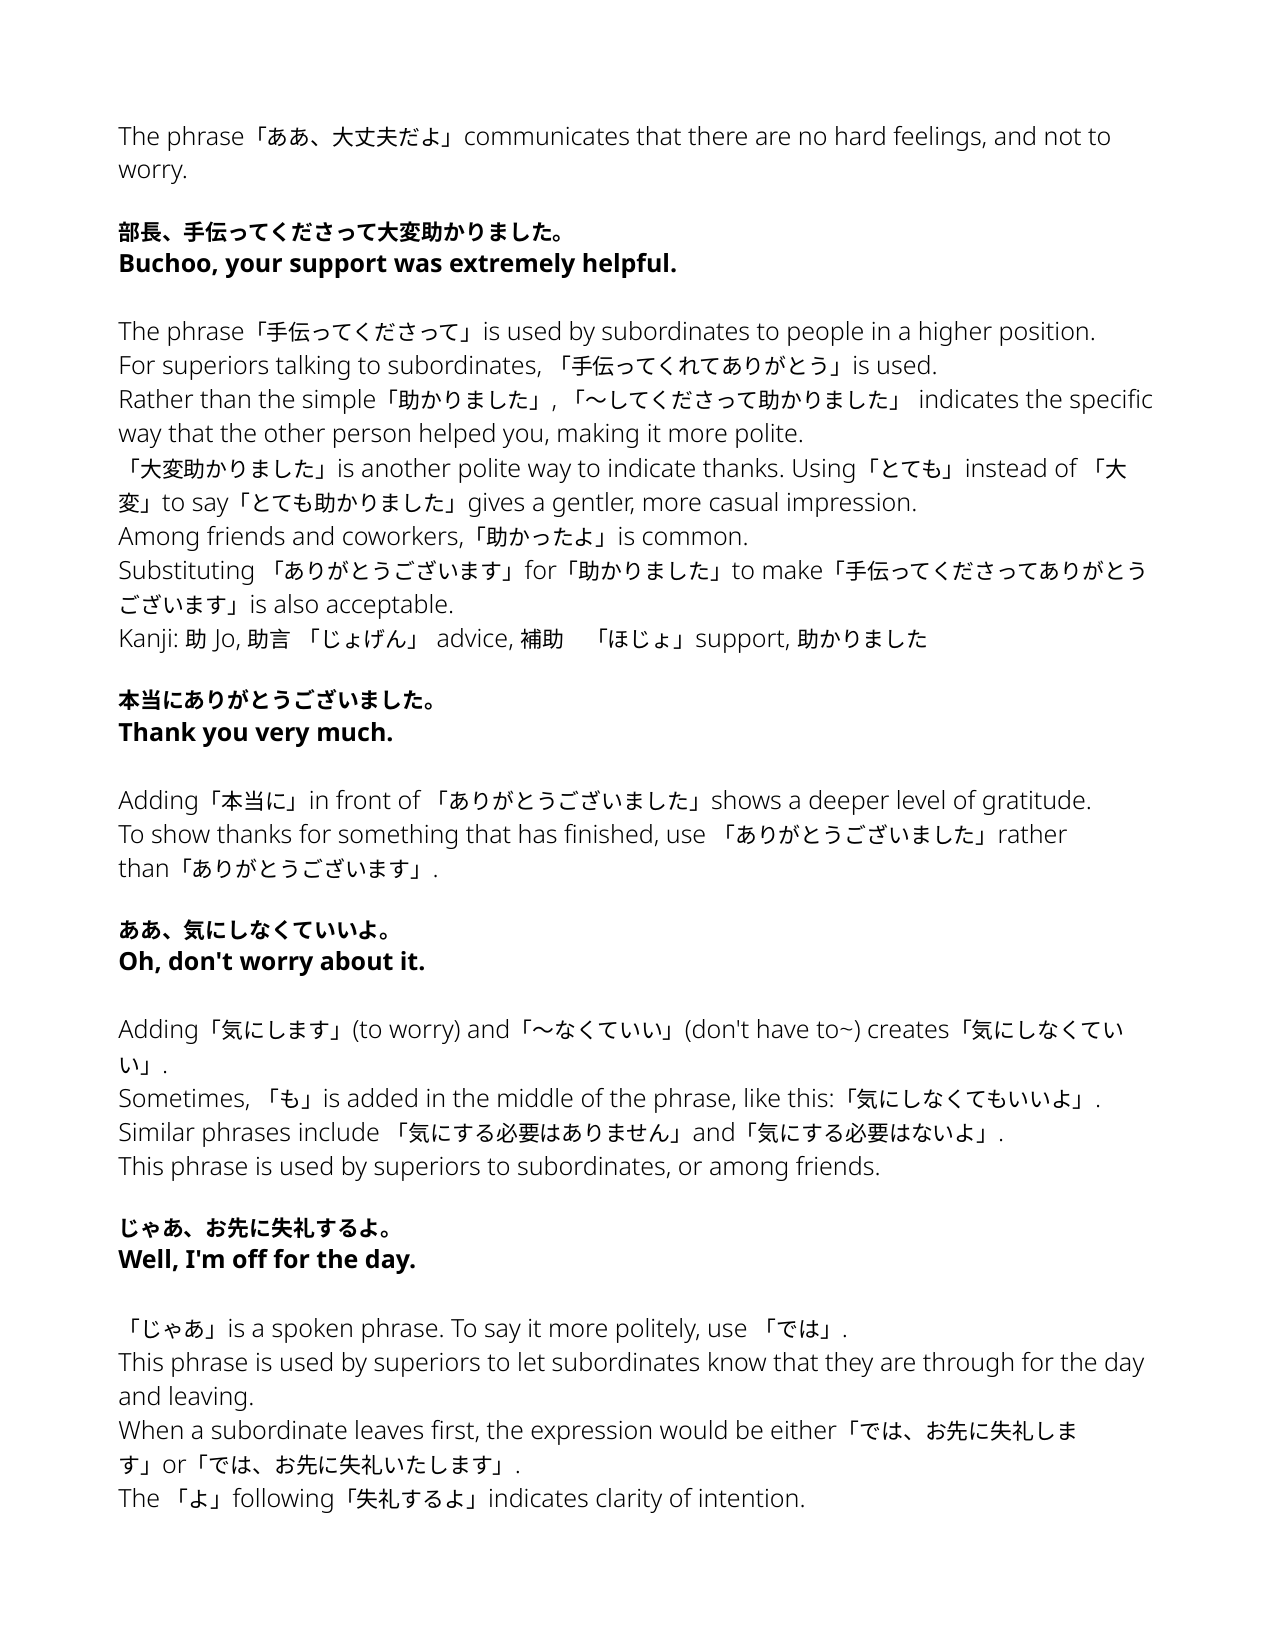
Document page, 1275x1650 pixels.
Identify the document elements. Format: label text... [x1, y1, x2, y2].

text Substituting 「ありがとうございます」for「助かりました」to make「手伝ってくださってありがとうございます」is also acceptable. [118, 552, 1157, 621]
text When a subordinate leaves first, the expression would be either「では、お先に失礼します」or「では、お先に失礼いたします」. [118, 1412, 1157, 1481]
text ああ、気にしなくていいよ。 [118, 918, 1157, 944]
text For superiors talking to subordinates, 「手伝ってくれてありがとう」is used. [118, 348, 1157, 382]
text 「じゃあ」is a spoken phrase. To say it more politely, use 「では」. [118, 1310, 1157, 1344]
text Sometimes, 「も」is added in the middle of the phrase, like this:「気にしなくてもいいよ」. [118, 1080, 1157, 1114]
text Adding「本当に」in front of 「ありがとうございました」shows a deeper level of gratitude. [118, 782, 1157, 816]
text Thank you very much. [118, 714, 1157, 748]
text The phrase「ああ、大丈夫だよ」communicates that there are no hard feelings, and not to worry. [118, 118, 1157, 186]
text Adding「気にします」(to worry) and「～なくていい」(don't have to~) creates「気にしなくていい」. [118, 1012, 1157, 1080]
text じゃあ、お先に失礼するよ。 [118, 1217, 1157, 1242]
text This phrase is used by superiors to subordinates, or among friends. [118, 1148, 1157, 1182]
text 「大変助かりました」is another polite way to indicate thanks. Using「とても」instead of 「大変」to say「とても助かりました」gives a gentler, more casual impression. [118, 450, 1157, 518]
text Buchoo, your support was extremely helpful. [118, 246, 1157, 280]
text 本当にありがとうございました。 [118, 689, 1157, 714]
text Similar phrases include 「気にする必要はありません」and「気にする必要はないよ」. [118, 1114, 1157, 1148]
text The 「よ」following「失礼するよ」indicates clarity of intention. [118, 1481, 1157, 1514]
text Oh, don't worry about it. [118, 944, 1157, 978]
text To show thanks for something that has finished, use 「ありがとうございました」rather than「ありがとうございます」. [118, 816, 1157, 884]
text 部長、手伝ってくださって大変助かりました。 [118, 220, 1157, 246]
text Rather than the simple「助かりました」, 「～してくださって助かりました」 indicates the specific way that the other person helped you, making it more polite. [118, 382, 1157, 450]
text Well, I'm off for the day. [118, 1242, 1157, 1276]
text Among friends and coworkers,「助かったよ」is common. [118, 518, 1157, 552]
text This phrase is used by superiors to let subordinates know that they are through for the day and leaving. [118, 1344, 1157, 1412]
text The phrase「手伝ってくださって」is used by subordinates to people in a higher position. [118, 314, 1157, 348]
